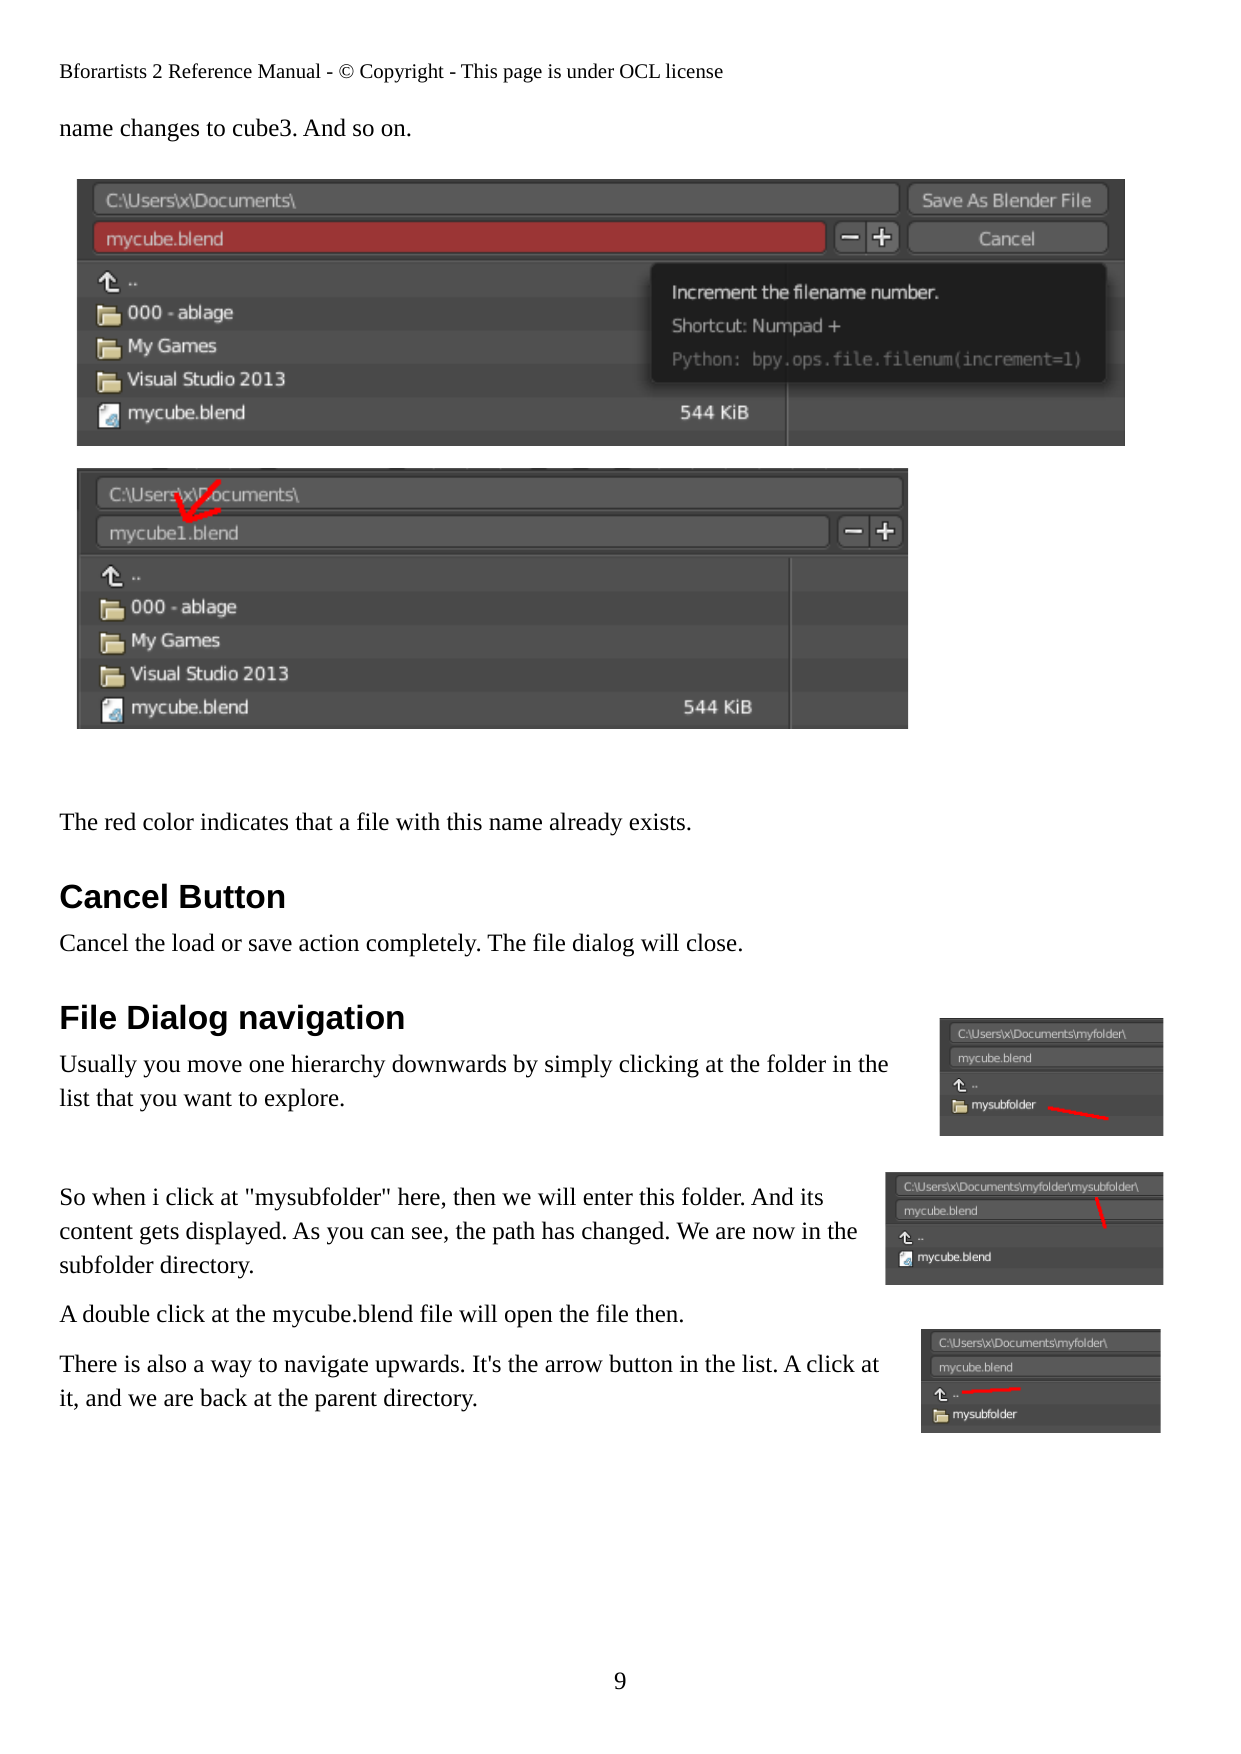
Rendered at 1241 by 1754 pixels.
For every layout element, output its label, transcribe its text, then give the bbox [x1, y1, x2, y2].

text A double click at the mycube.blend file will open the file then. [59, 1299, 1181, 1328]
picture [76, 179, 1125, 446]
text Cancel the load or save action completely. The file dialog will close. [59, 928, 1181, 957]
text The red color indicates that a file with this name already exists. [59, 807, 1181, 836]
picture [885, 1172, 1164, 1285]
picture [76, 468, 909, 729]
picture [939, 1018, 1164, 1136]
subtitle File Dialog navigation [59, 998, 1181, 1036]
text name changes to cube3. And so on. [59, 113, 1181, 141]
text Usually you move one hierarchy downwards by simply clicking at the folder in the list that you want to explore. [59, 1049, 939, 1112]
subtitle Cancel Button [59, 877, 1181, 915]
picture [921, 1329, 1161, 1433]
text So when i click at "mysubfolder" here, then we will enter this folder. And its content gets displayed. As you can see, the path has changed. We are now in the subfolder directory. [59, 1182, 885, 1279]
text There is also a way to navigate upwards. It's the arrow button in the list. A click at it, and we are back at the parent directory. [59, 1349, 921, 1412]
